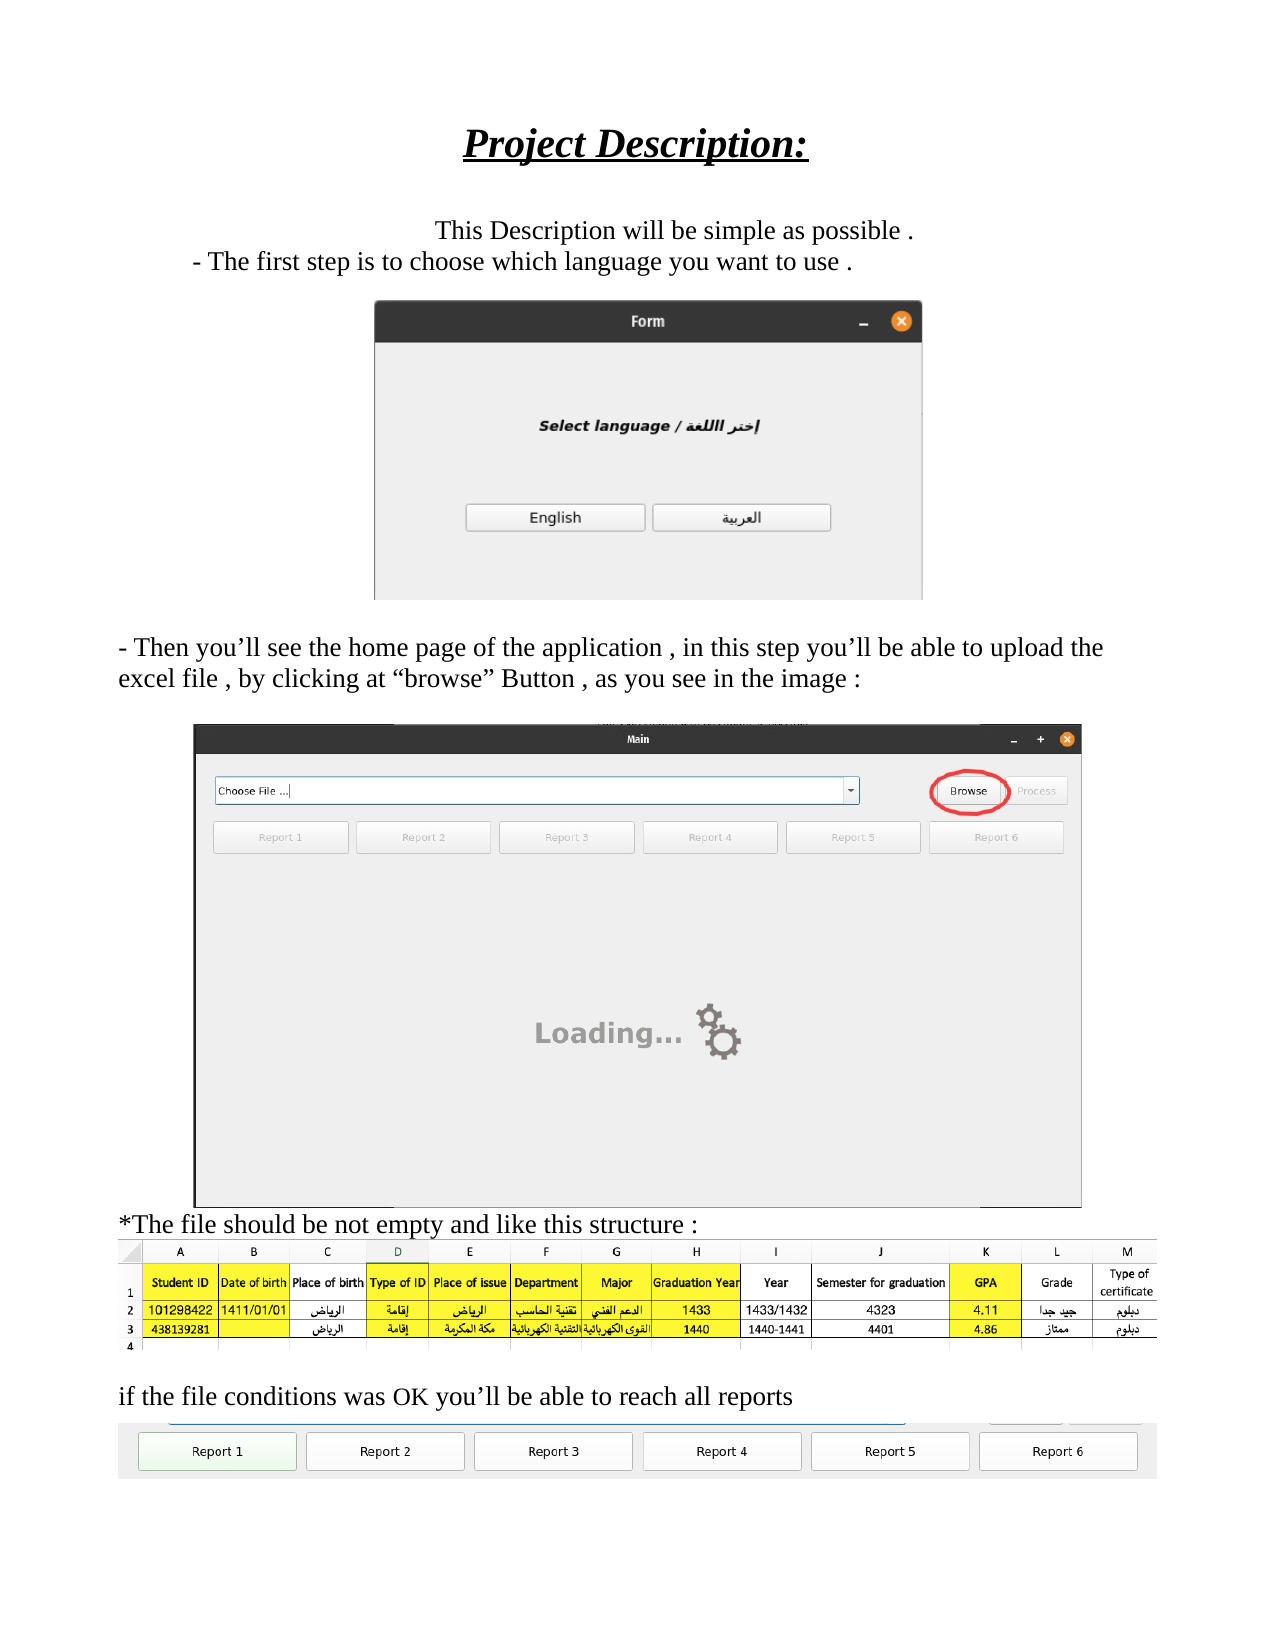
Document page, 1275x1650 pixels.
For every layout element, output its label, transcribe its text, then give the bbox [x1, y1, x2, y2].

picture [193, 724, 1082, 1208]
text if the file conditions was OK you’ll be able to reach all reports [118, 1350, 1157, 1412]
picture [118, 1239, 1157, 1350]
text - Then you’ll see the home page of the application , in this step you’ll be able to upload the excel file , by clicking at “browse” Button , as you see in the image : [118, 276, 1157, 693]
text - The first step is to choose which language you want to use . [118, 245, 1157, 276]
text *The file should be not empty and like this structure : [118, 724, 1157, 1239]
text Project Description: [118, 118, 1157, 166]
picture [118, 1423, 1157, 1479]
picture [374, 300, 923, 600]
text This Description will be simple as possible . [118, 214, 1157, 245]
